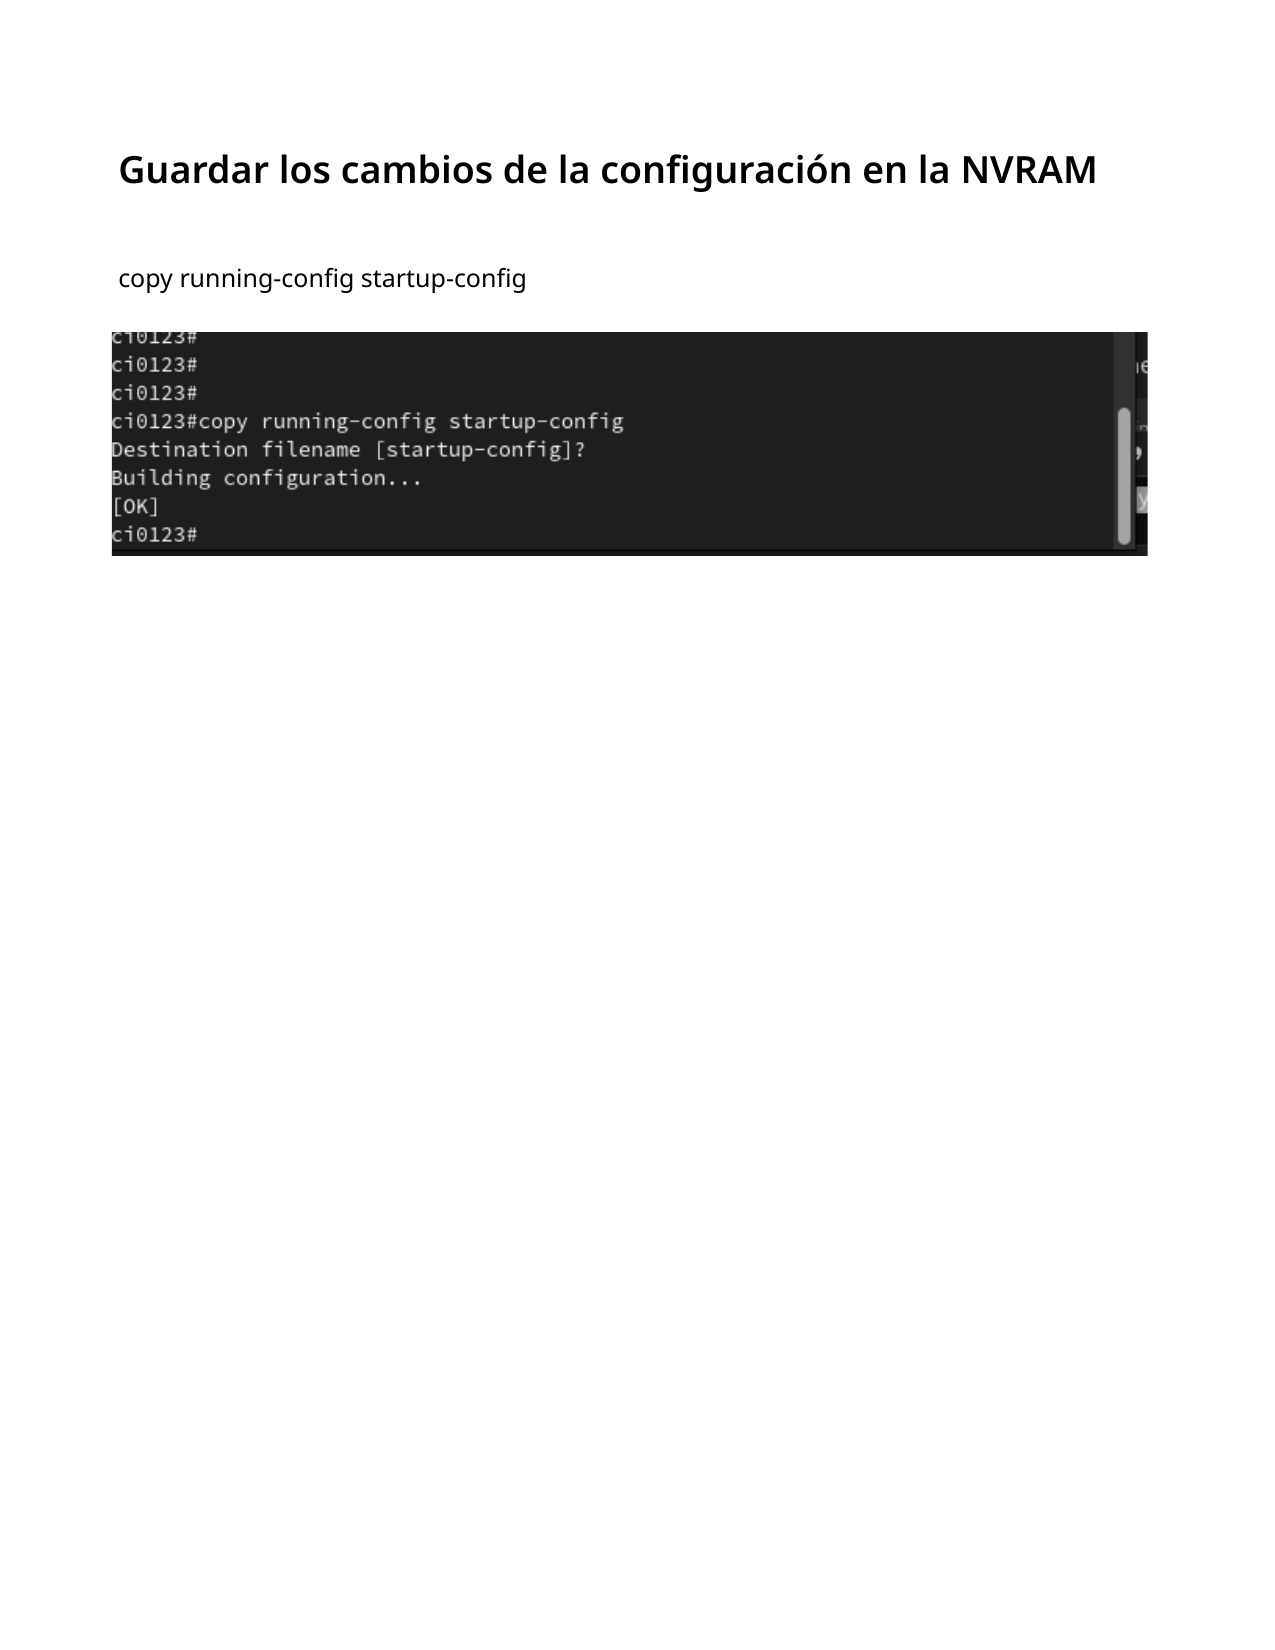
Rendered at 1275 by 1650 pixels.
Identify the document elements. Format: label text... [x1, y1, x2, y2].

picture [111, 332, 1148, 556]
subtitle Guardar los cambios de la configuración en la NVRAM [118, 143, 1157, 194]
text copy running-config startup-config [118, 260, 1157, 294]
